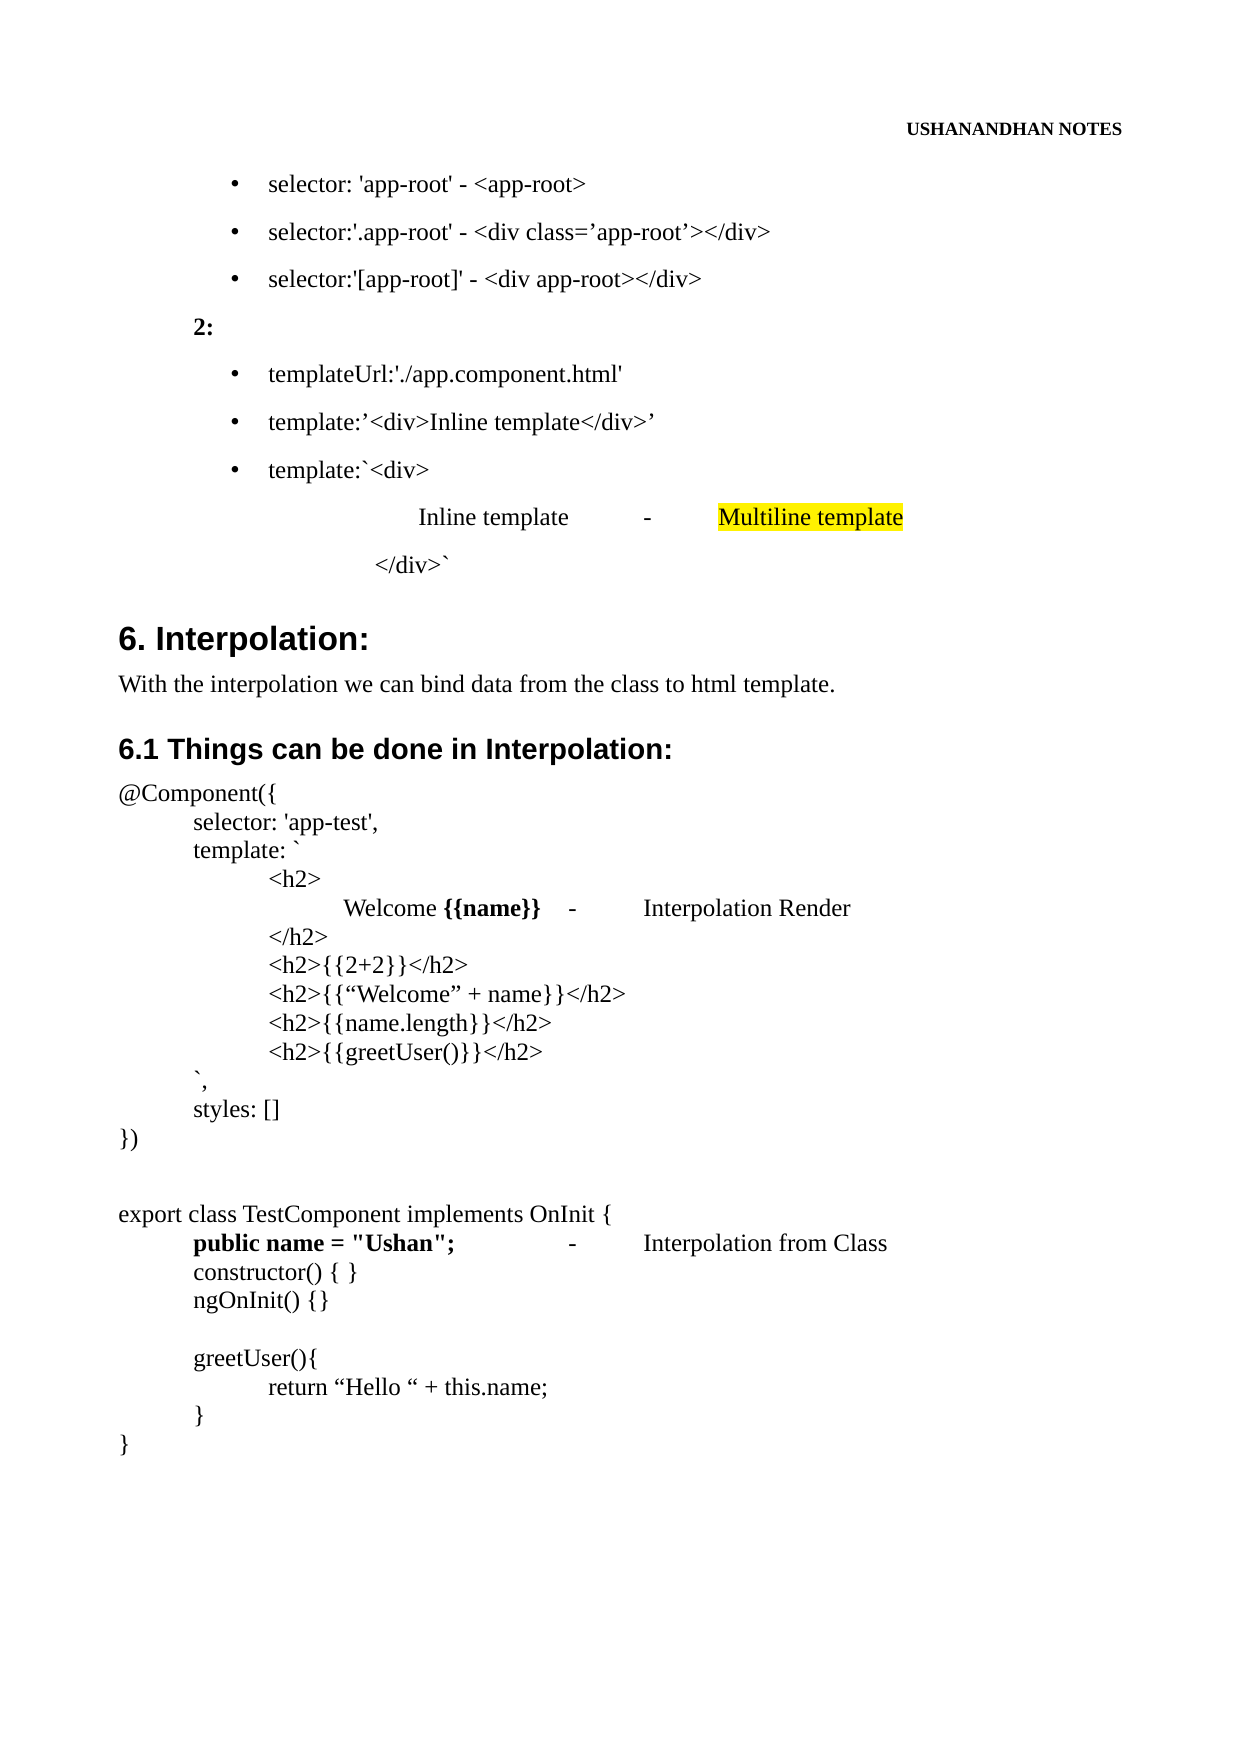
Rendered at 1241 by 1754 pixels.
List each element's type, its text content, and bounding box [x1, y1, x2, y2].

text <h2>{{2+2}}</h2> [118, 951, 1122, 979]
text </div>` [118, 550, 1122, 579]
text <h2>{{name.length}}</h2> [118, 1008, 1122, 1037]
text @Component({ [118, 778, 1122, 807]
text } [118, 1401, 1122, 1429]
list selector:'[app-root]' - <div app-root></div> [231, 264, 1122, 293]
text selector: 'app-test', [118, 807, 1122, 836]
list template:`<div> [231, 455, 1122, 483]
text styles: [] [118, 1094, 1122, 1123]
subtitle 6. Interpolation: [118, 618, 1122, 657]
list selector: 'app-root' - <app-root> [231, 169, 1122, 198]
text export class TestComponent implements OnInit { [118, 1199, 1122, 1228]
list Inline template - Multiline template [381, 502, 1122, 531]
text return “Hello “ + this.name; [118, 1372, 1122, 1401]
list selector:'.app-root' - <div class=’app-root’></div> [231, 217, 1122, 246]
text greetUser(){ [118, 1343, 1122, 1372]
list template:’<div>Inline template</div>’ [231, 407, 1122, 436]
text <h2>{{“Welcome” + name}}</h2> [118, 979, 1122, 1008]
text <h2> [118, 864, 1122, 893]
text <h2>{{greetUser()}}</h2> [118, 1037, 1122, 1066]
text } [118, 1429, 1122, 1458]
text }) [118, 1123, 1122, 1152]
text ngOnInit() {} [118, 1286, 1122, 1314]
text public name = "Ushan"; - Interpolation from Class [118, 1228, 1122, 1257]
text constructor() { } [118, 1257, 1122, 1286]
text Welcome {{name}} - Interpolation Render [118, 893, 1122, 922]
text With the interpolation we can bind data from the class to html template. [118, 669, 1122, 698]
text </h2> [118, 922, 1122, 951]
text template: ` [118, 836, 1122, 864]
list templateUrl:'./app.component.html' [231, 359, 1122, 388]
subtitle 6.1 Things can be done in Interpolation: [118, 732, 1122, 766]
text 2: [118, 312, 1122, 341]
text `, [118, 1066, 1122, 1094]
